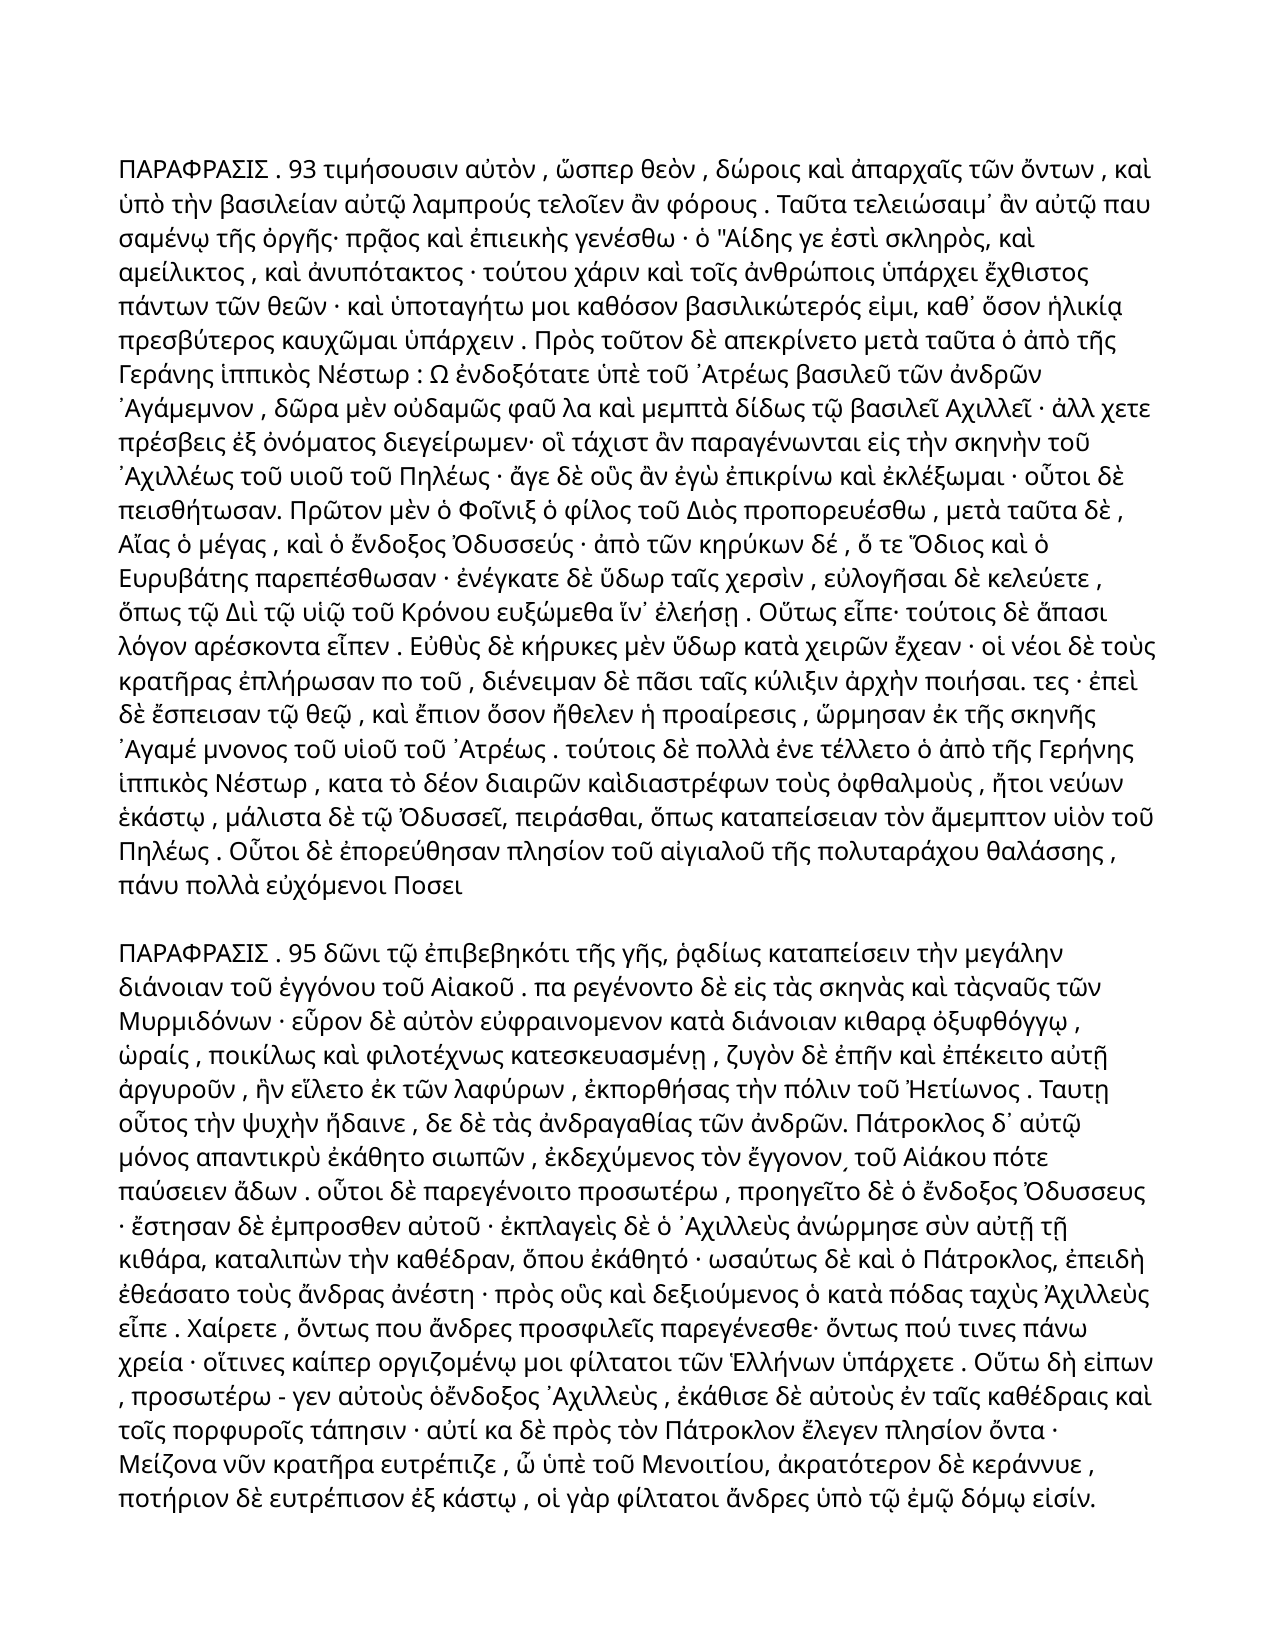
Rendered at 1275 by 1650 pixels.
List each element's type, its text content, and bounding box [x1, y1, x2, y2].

text ΠΑΡΑΦΡΑΣΙΣ . 93 τιμήσουσιν αὐτὸν , ὥσπερ θεὸν , δώροις καὶ ἀπαρχαῖς τῶν ὄντων , καὶ ὑπὸ τὴν βασιλείαν αὐτῷ λαμπρούς τελοῖεν ἂν φόρους . Ταῦτα τελειώσαιμ᾽ ἂν αὐτῷ παυ σαμένῳ τῆς ὀργῆς· πρᾷος καὶ ἐπιεικὴς γενέσθω · ὁ "Αίδης γε ἐστὶ σκληρὸς, καὶ αμείλικτος , καὶ ἀνυπότακτος · τούτου χάριν καὶ τοῖς ἀνθρώποις ὑπάρχει ἔχθιστος πάντων τῶν θεῶν · καὶ ὑποταγήτω μοι καθόσον βασιλικώτερός εἰμι, καθ᾽ ὅσον ἡλικίᾳ πρεσβύτερος καυχῶμαι ὑπάρχειν . Πρὸς τοῦτον δὲ απεκρίνετο μετὰ ταῦτα ὁ ἀπὸ τῆς Γεράνης ἱππικὸς Νέστωρ : Ω ἐνδοξότατε ὑπὲ τοῦ ᾿Ατρέως βασιλεῦ τῶν ἀνδρῶν ᾿Αγάμεμνον , δῶρα μὲν οὐδαμῶς φαῦ λα καὶ μεμπτὰ δίδως τῷ βασιλεῖ Αχιλλεῖ · ἀλλ χετε πρέσβεις ἐξ ὀνόματος διεγείρωμεν· οἳ τάχιστ ἂν παραγένωνται εἰς τὴν σκηνὴν τοῦ ᾿Αχιλλέως τοῦ υιοῦ τοῦ Πηλέως · ἄγε δὲ οὓς ἂν ἐγὼ ἐπικρίνω καὶ ἐκλέξωμαι · οὗτοι δὲ πεισθήτωσαν. Πρῶτον μὲν ὁ Φοῖνιξ ὁ φίλος τοῦ Διὸς προπορευέσθω , μετὰ ταῦτα δὲ , Αἴας ὁ μέγας , καὶ ὁ ἔνδοξος Ὀδυσσεύς · ἀπὸ τῶν κηρύκων δέ , ὅ τε Ὅδιος καὶ ὁ Ευρυβάτης παρεπέσθωσαν · ἐνέγκατε δὲ ὕδωρ ταῖς χερσὶν , εὐλογῆσαι δὲ κελεύετε , ὅπως τῷ Διὶ τῷ υἱῷ τοῦ Κρόνου ευξώμεθα ἵν᾽ ἐλεήσῃ . Οὕτως εἶπε· τούτοις δὲ ἅπασι λόγον αρέσκοντα εἶπεν . Εὐθὺς δὲ κήρυκες μὲν ὕδωρ κατὰ χειρῶν ἔχεαν · οἱ νέοι δὲ τοὺς κρατῆρας ἐπλήρωσαν πο τοῦ , διένειμαν δὲ πᾶσι ταῖς κύλιξιν ἀρχὴν ποιήσαι. τες · ἐπεὶ δὲ ἔσπεισαν τῷ θεῷ , καὶ ἔπιον ὅσον ἤθελεν ἡ προαίρεσις , ὥρμησαν ἐκ τῆς σκηνῆς ᾿Αγαμέ μνονος τοῦ υἱοῦ τοῦ ᾿Ατρέως . τούτοις δὲ πολλὰ ἐνε τέλλετο ὁ ἀπὸ τῆς Γερήνης ἱππικὸς Νέστωρ , κατα τὸ δέον διαιρῶν καὶδιαστρέφων τοὺς ὀφθαλμοὺς , ἤτοι νεύων ἑκάστῳ , μάλιστα δὲ τῷ Ὀδυσσεῖ, πειράσθαι, ὅπως καταπείσειαν τὸν ἄμεμπτον υἱὸν τοῦ Πηλέως . Οὗτοι δὲ ἐπορεύθησαν πλησίον τοῦ αἰγιαλοῦ τῆς πολυταράχου θαλάσσης , πάνυ πολλὰ εὐχόμενοι Ποσει [118, 152, 1157, 902]
text ΠΑΡΑΦΡΑΣΙΣ . 95 δῶνι τῷ ἐπιβεβηκότι τῆς γῆς, ῥᾳδίως καταπείσειν τὴν μεγάλην διάνοιαν τοῦ ἐγγόνου τοῦ Αἰακοῦ . πα ρεγένοντο δὲ εἰς τὰς σκηνὰς καὶ τὰςναῦς τῶν Μυρμιδόνων · εὗρον δὲ αὐτὸν εὐφραινομενον κατὰ διάνοιαν κιθαρᾳ ὀξυφθόγγῳ , ὡραίς , ποικίλως καὶ φιλοτέχνως κατεσκευασμένῃ , ζυγὸν δὲ ἐπῆν καὶ ἐπέκειτο αὐτῇ ἀργυροῦν , ἣν εἵλετο ἐκ τῶν λαφύρων , ἐκπορθήσας τὴν πόλιν τοῦ Ἠετίωνος . Ταυτῃ οὗτος τὴν ψυχὴν ἥδαινε , δε δὲ τὰς ἀνδραγαθίας τῶν ἀνδρῶν. Πάτροκλος δ᾽ αὐτῷ μόνος απαντικρὺ ἐκάθητο σιωπῶν , ἐκδεχύμενος τὸν ἔγγονον͵ τοῦ Αἰάκου πότε παύσειεν ἄδων . οὗτοι δὲ παρεγένοιτο προσωτέρω , προηγεῖτο δὲ ὁ ἔνδοξος Ὀδυσσευς · ἔστησαν δὲ ἐμπροσθεν αὐτοῦ · ἐκπλαγεὶς δὲ ὁ ᾿Αχιλλεὺς ἀνώρμησε σὺν αὐτῇ τῇ κιθάρα, καταλιπὼν τὴν καθέδραν, ὅπου ἐκάθητό · ωσαύτως δὲ καὶ ὁ Πάτροκλος, ἐπειδὴ ἐθεάσατο τοὺς ἄνδρας ἀνέστη · πρὸς οὓς καὶ δεξιούμενος ὁ κατὰ πόδας ταχὺς Ἀχιλλεὺς εἶπε . Χαίρετε , ὄντως που ἄνδρες προσφιλεῖς παρεγένεσθε· ὄντως πού τινες πάνω χρεία · οἵτινες καίπερ οργιζομένῳ μοι φίλτατοι τῶν Ἑλλήνων ὑπάρχετε . Οὕτω δὴ εἰπων , προσωτέρω - γεν αὐτοὺς ὁἔνδοξος ᾿Αχιλλεὺς , ἐκάθισε δὲ αὐτοὺς ἐν ταῖς καθέδραις καὶ τοῖς πορφυροῖς τάπησιν · αὐτί κα δὲ πρὸς τὸν Πάτροκλον ἔλεγεν πλησίον ὄντα · Μείζονα νῦν κρατῆρα ευτρέπιζε , ὦ ὑπὲ τοῦ Μενοιτίου, ἀκρατότερον δὲ κεράννυε , ποτήριον δὲ ευτρέπισον ἐξ κάστῳ , οἱ γὰρ φίλτατοι ἄνδρες ὑπὸ τῷ ἐμῷ δόμῳ εἰσίν. [118, 936, 1157, 1515]
